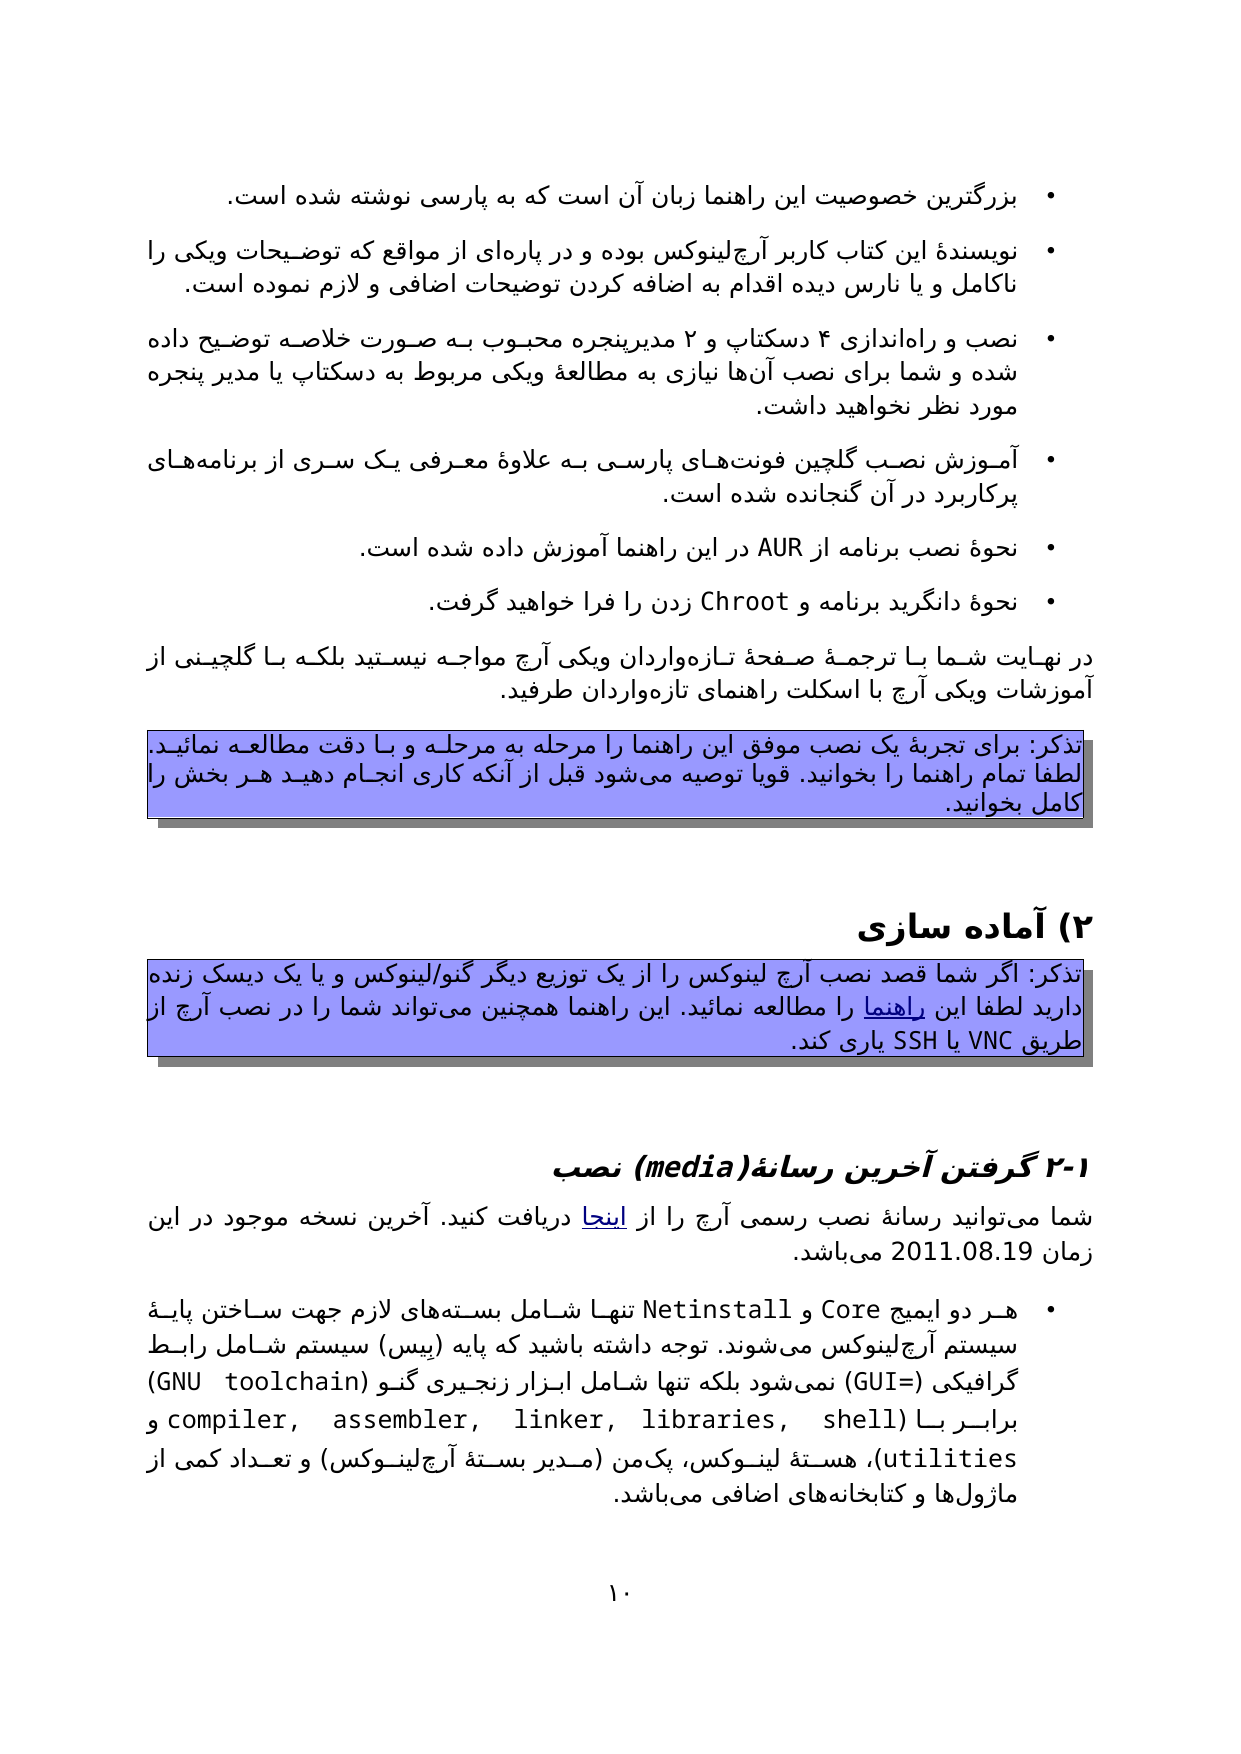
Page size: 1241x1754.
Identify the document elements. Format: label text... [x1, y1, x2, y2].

list هر دو ایمیج Core و Netinstall تنها شامل بسته‌های لازم جهت ساختن پایهٔ سیستم آرچ‌لینوکس می‌شوند. توجه داشته باشید که پایه‌ (بِیس) سیستم شامل رابط گرافیکی (=GUI) نمی‌شود بلکه تنها شامل ابزار زنجیری گنو ‎(GNU toolchain)‎ برابر با (compiler, assembler, linker, libraries, shell و utilities)، هستهٔ لینوکس، پک‌من (مدیر بستهٔ آرچ‌لینوکس) و تعداد کمی از ماژول‌ها و کتابخانه‌های اضافی می‌باشد. [147, 1292, 1056, 1509]
subtitle ۲-۱ گرفتن آخرین رسانهٔ(media) نصب [147, 1147, 1093, 1186]
subtitle ۲) آماده سازی [147, 907, 1093, 947]
list بزرگترین خصوصیت این راهنما زبان آن است که به پارسی نوشته شده است. [147, 181, 1056, 211]
list آموزش نصب گلچین فونت‌های پارسی به علاوهٔ معرفی یک سری از برنامه‌های پرکاربرد در آن گنجانده شده است. [147, 445, 1056, 508]
list نویسندهٔ این کتاب کاربر آرچ‌لینوکس بوده و در پاره‌ای از مواقع که توضیحات ویکی را ناکامل و یا نارس دیده اقدام به اضافه کردن توضیحات اضافی و لازم نموده است. [147, 236, 1056, 298]
text شما می‌توانید رسانهٔ نصب رسمی آرچ را از اینجا دریافت کنید. آخرین نسخه موجود در این زمان 2011.08.19 می‌باشد. [147, 1199, 1093, 1266]
text در نهایت شما با ترجمهٔ صفحهٔ تازه‌واردان ویکی آرچ مواجه نیستید بلکه با گلچینی از آموزشات ویکی آرچ با اسکلت راهنمای تازه‌واردان طرفید. [147, 642, 1093, 704]
list نحوهٔ نصب برنامه از AUR در این راهنما آموزش داده شده است. [147, 533, 1056, 562]
list نصب و راه‌اندازی ۴ دسکتاپ و ۲ مدیرپنجره محبوب به صورت خلاصه توضیح داده شده و شما برای نصب آن‌ها نیازی به مطالعهٔ ویکی مربوط به دسکتاپ یا مدیر پنجره مورد نظر نخواهید داشت. [147, 324, 1056, 420]
list نحوهٔ دانگرید برنامه و Chroot زدن را فرا خواهید گرفت. [147, 587, 1056, 617]
